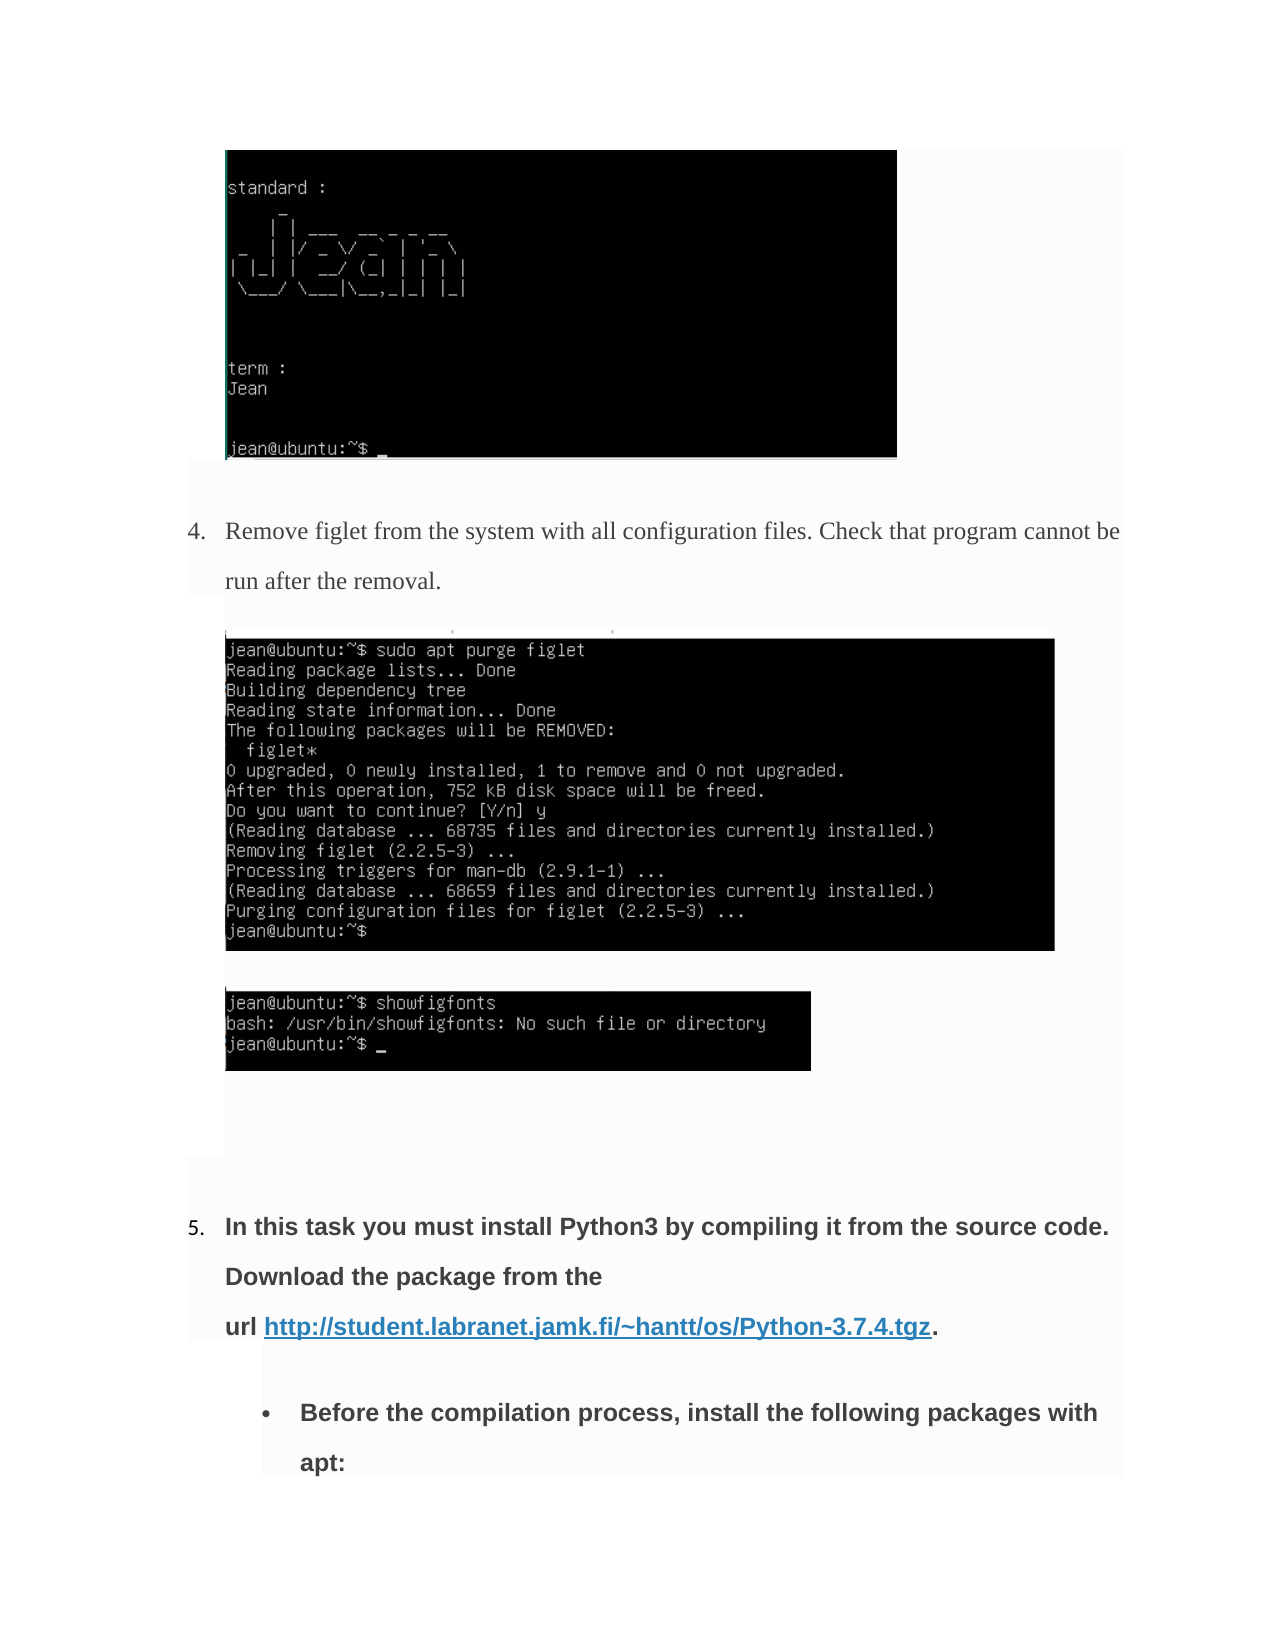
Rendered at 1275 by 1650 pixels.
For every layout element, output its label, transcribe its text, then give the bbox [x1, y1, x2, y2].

list In this task you must install Python3 by compiling it from the source code. Download the package from the url http://student.labranet.jamk.fi/~hantt/os/Python-3.7.4.tgz. [187, 1191, 1125, 1341]
list Remove figlet from the system with all configuration files. Check that program cannot be run after the removal. [187, 495, 1125, 595]
list Before the compilation process, install the following packages with apt: [262, 1377, 1125, 1477]
